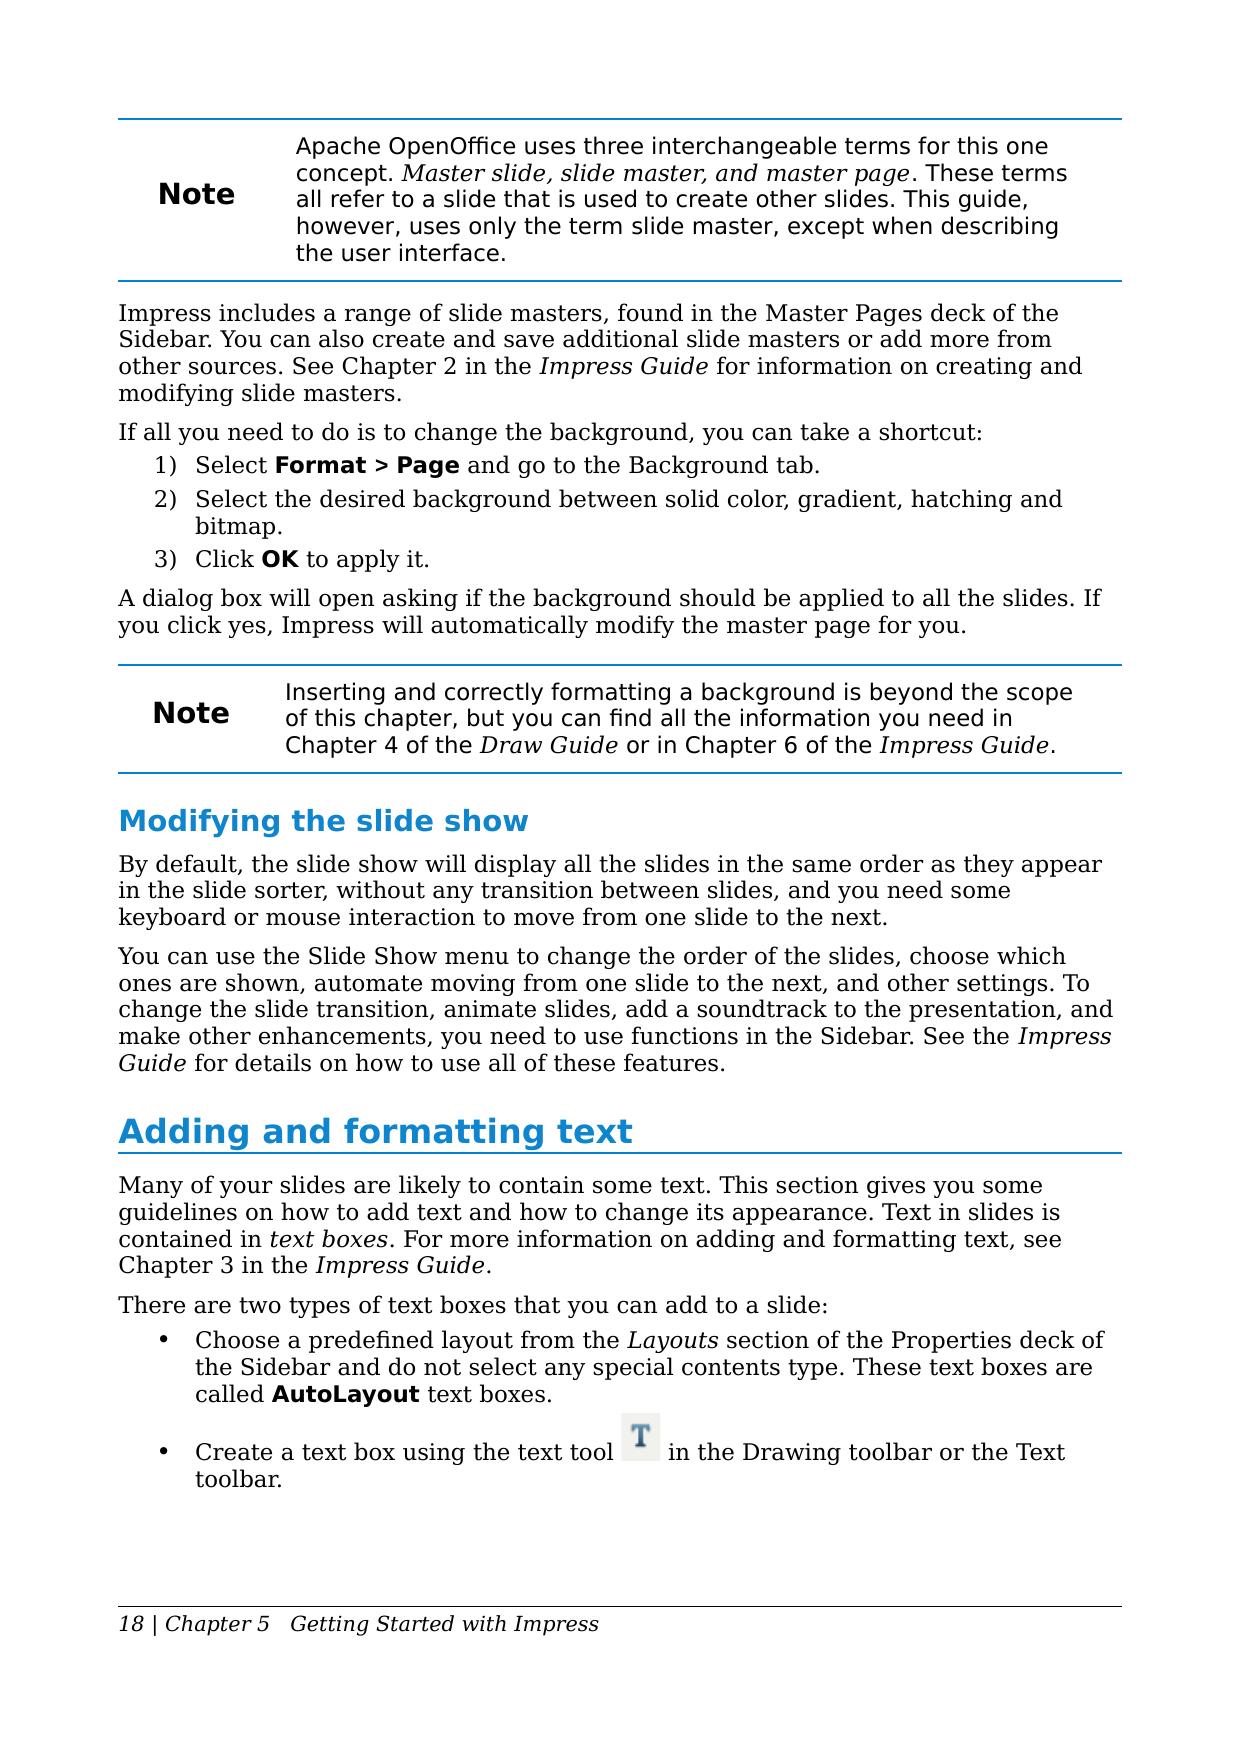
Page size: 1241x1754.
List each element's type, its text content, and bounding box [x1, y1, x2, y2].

list There are two types of text boxes that you can add to a slide: [118, 1292, 1122, 1318]
text Impress includes a range of slide masters, found in the Master Pages deck of the Sidebar. You can also create and save additional slide masters or add more from other sources. See Chapter 2 in the Impress Guide for information on creating and modifying slide masters. [118, 300, 1122, 407]
list Click OK to apply it. [177, 546, 1122, 573]
list Choose a predefined layout from the Layouts section of the Properties deck of the Sidebar and do not select any special contents type. These text boxes are called AutoLayout text boxes. [156, 1325, 1122, 1407]
text By default, the slide show will display all the slides in the same order as they appear in the slide sorter, without any transition between slides, and you need some keyboard or mouse interaction to move from one slide to the next. [118, 851, 1122, 931]
picture [621, 1413, 661, 1461]
table_header Note [118, 666, 263, 772]
text A dialog box will open asking if the background should be applied to all the slides. If you click yes, Impress will automatically modify the master page for you. [118, 585, 1122, 639]
list Select the desired background between solid color, gradient, hatching and bitmap. [177, 487, 1122, 540]
table_header Apache OpenOffice uses three interchangeable terms for this one concept. Master slide, slide master, and master page. These terms all refer to a slide that is used to create other slides. This guide, however, uses only the term slide master, except when describing the user interface. [274, 120, 1122, 279]
text You can use the Slide Show menu to change the order of the slides, choose which ones are shown, automate moving from one slide to the next, and other settings. To change the slide transition, animate slides, add a soundtrack to the presentation, and make other enhancements, you need to use functions in the Sidebar. See the Impress Guide for details on how to use all of these features. [118, 943, 1122, 1077]
subtitle Modifying the slide show [118, 804, 1122, 838]
table_header Inserting and correctly formatting a background is beyond the scope of this chapter, but you can find all the information you need in Chapter 4 of the Draw Guide or in Chapter 6 of the Impress Guide. [264, 666, 1122, 772]
subtitle Adding and formatting text [118, 1113, 1122, 1152]
list Create a text box using the text tool in the Drawing toolbar or the Text toolbar. [156, 1414, 1122, 1493]
table_header Note [118, 120, 274, 279]
text Many of your slides are likely to contain some text. This section gives you some guidelines on how to add text and how to change its appearance. Text in slides is contained in text boxes. For more information on adding and formatting text, see Chapter 3 in the Impress Guide. [118, 1173, 1122, 1279]
list If all you need to do is to change the background, you can take a shortcut: [118, 419, 1122, 446]
list Select Format > Page and go to the Background tab. [177, 452, 1122, 480]
